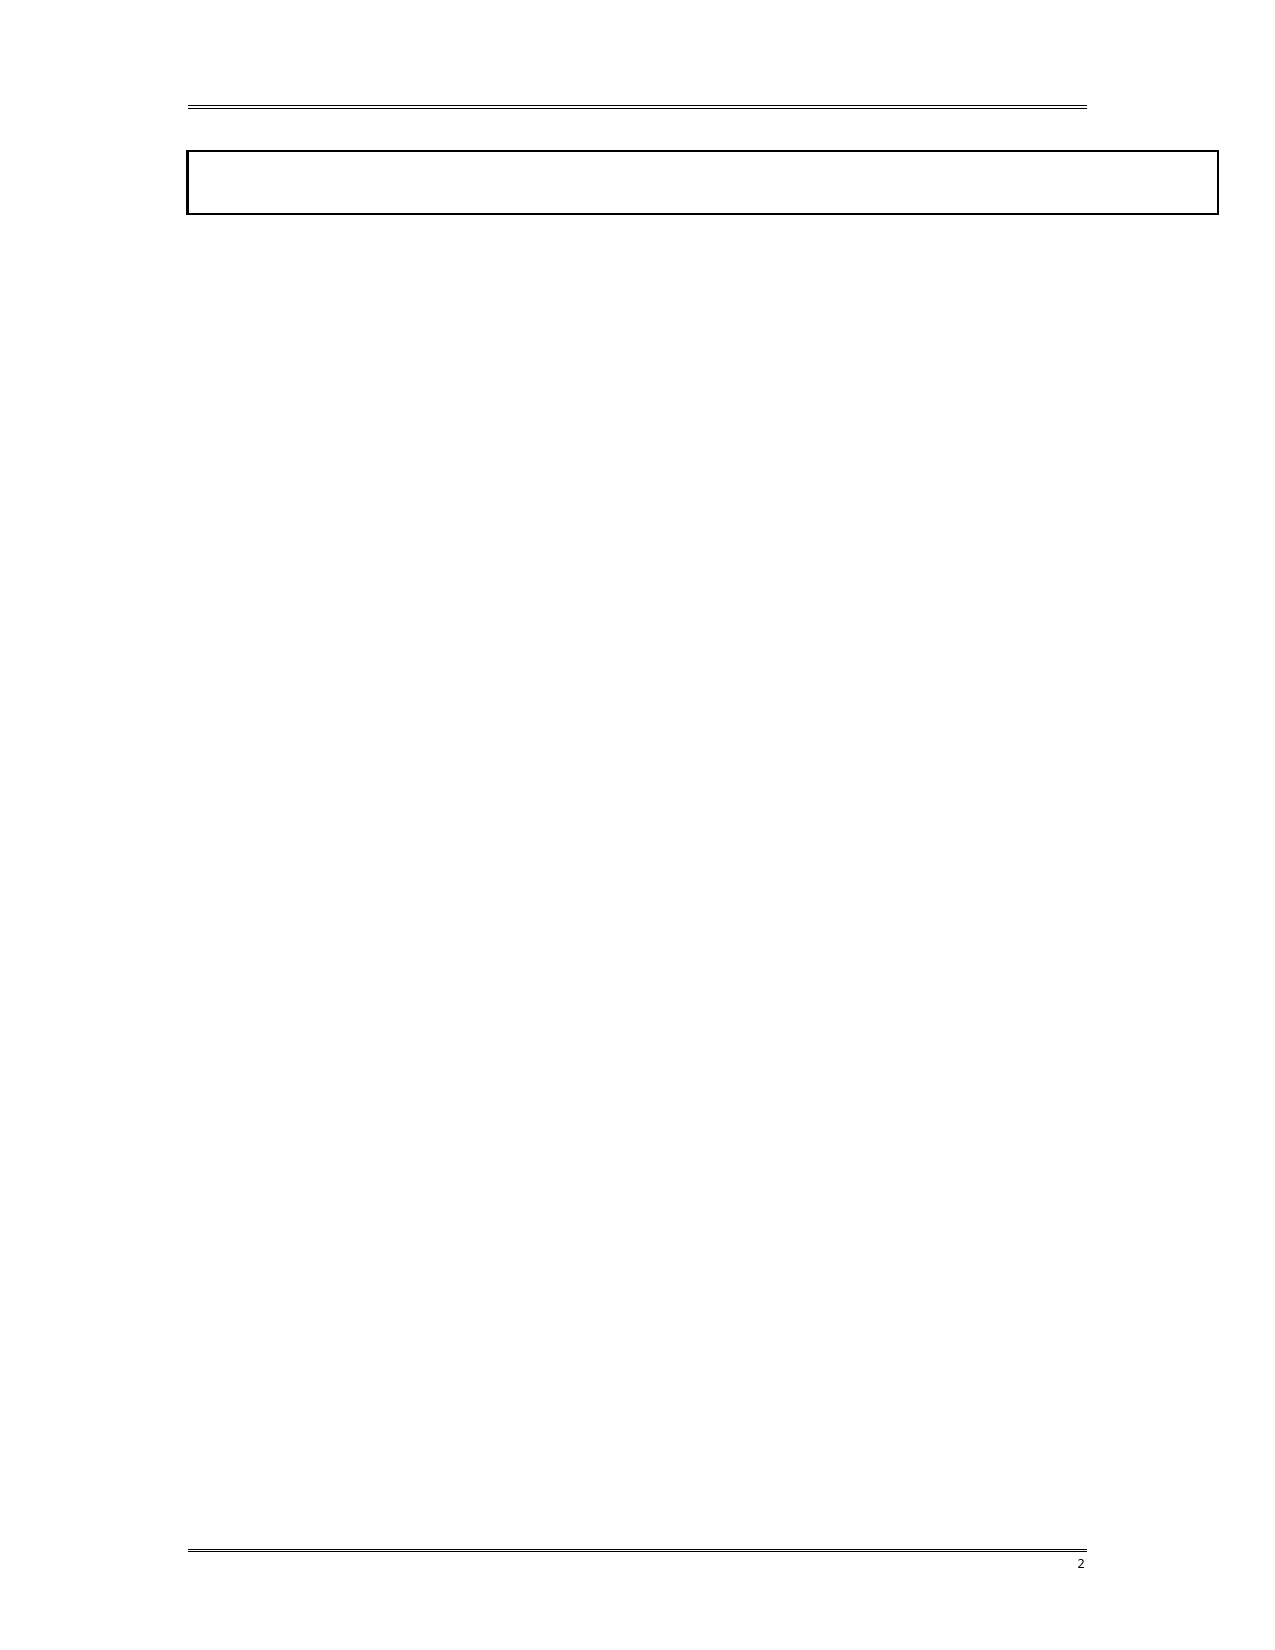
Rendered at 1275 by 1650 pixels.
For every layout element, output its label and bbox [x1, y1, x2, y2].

table_cell [189, 152, 1217, 213]
